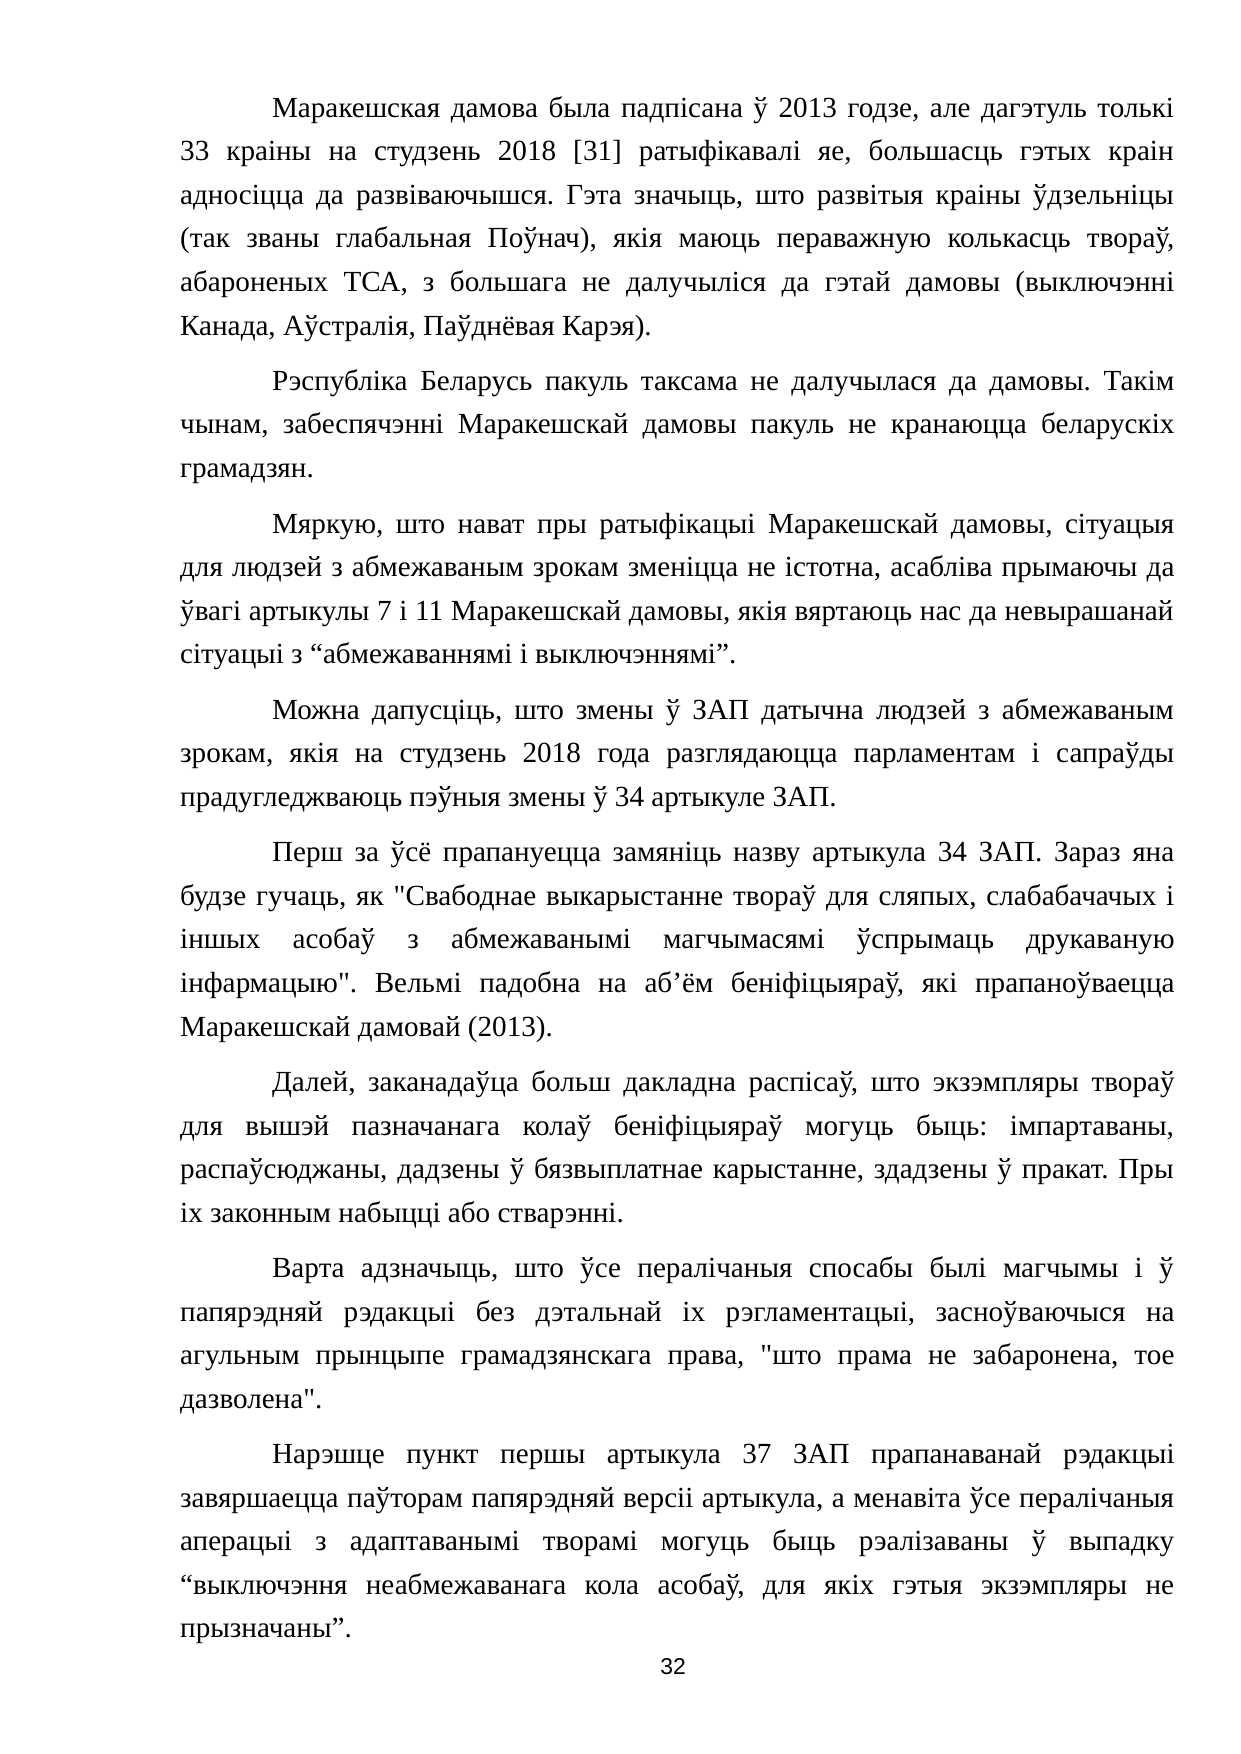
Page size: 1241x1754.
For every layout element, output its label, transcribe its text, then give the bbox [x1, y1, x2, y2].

text Рэспубліка Беларусь пакуль таксама не далучылася да дамовы. Такім чынам, забеспячэнні Маракешскай дамовы пакуль не кранаюцца беларускіх грамадзян. [180, 363, 1175, 484]
text Можна дапусціць, што змены ў ЗАП датычна людзей з абмежаваным зрокам, якія на студзень 2018 года разглядаюцца парламентам і сапраўды прадугледжваюць пэўныя змены ў 34 артыкуле ЗАП. [180, 692, 1175, 812]
text Варта адзначыць, што ўсе пералічаныя спосабы былі магчымы і ў папярэдняй рэдакцыі без дэтальнай іх рэгламентацыі, засноўваючыся на агульным прынцыпе грамадзянскага права, "што прама не забаронена, тое дазволена". [180, 1250, 1175, 1414]
text Далей, заканадаўца больш дакладна распісаў, што экзэмпляры твораў для вышэй пазначанага колаў беніфіцыяраў могуць быць: імпартаваны, распаўсюджаны, дадзены ў бязвыплатнае карыстанне, здадзены ў пракат. Пры іх законным набыцці або стварэнні. [180, 1064, 1175, 1228]
text Нарэшце пункт першы артыкула 37 ЗАП прапанаванай рэдакцыі завяршаецца паўторам папярэдняй версіі артыкула, а менавіта ўсе пералічаныя аперацыі з адаптаванымі творамі могуць быць рэалізаваны ў выпадку “выключэння неабмежаванага кола асобаў, для якіх гэтыя экзэмпляры не прызначаны”. [180, 1436, 1175, 1644]
text Перш за ўсё прапануецца замяніць назву артыкула 34 ЗАП. Зараз яна будзе гучаць, як "Свабоднае выкарыстанне твораў для сляпых, слабабачачых і іншых асобаў з абмежаванымі магчымасямі ўспрымаць друкаваную інфармацыю". Вельмі падобна на аб’ём беніфіцыяраў, які прапаноўваецца Маракешскай дамовай (2013). [180, 834, 1175, 1042]
text Маракешская дамова была падпісана ў 2013 годзе, але дагэтуль толькі 33 краіны на студзень 2018 [31] ратыфікавалі яе, большасць гэтых краін адносіцца да развіваючышся. Гэта значыць, што развітыя краіны ўдзельніцы (так званы глабальная Поўнач), якія маюць пераважную колькасць твораў, абароненых ТСА, з большага не далучыліся да гэтай дамовы (выключэнні Канада, Аўстралія, Паўднёвая Карэя). [180, 90, 1175, 341]
text Мяркую, што нават пры ратыфікацыі Маракешскай дамовы, сітуацыя для людзей з абмежаваным зрокам зменіцца не істотна, асабліва прымаючы да ўвагі артыкулы 7 і 11 Маракешскай дамовы, якія вяртаюць нас да невырашанай сітуацыі з “абмежаваннямі і выключэннямі”. [180, 506, 1175, 670]
